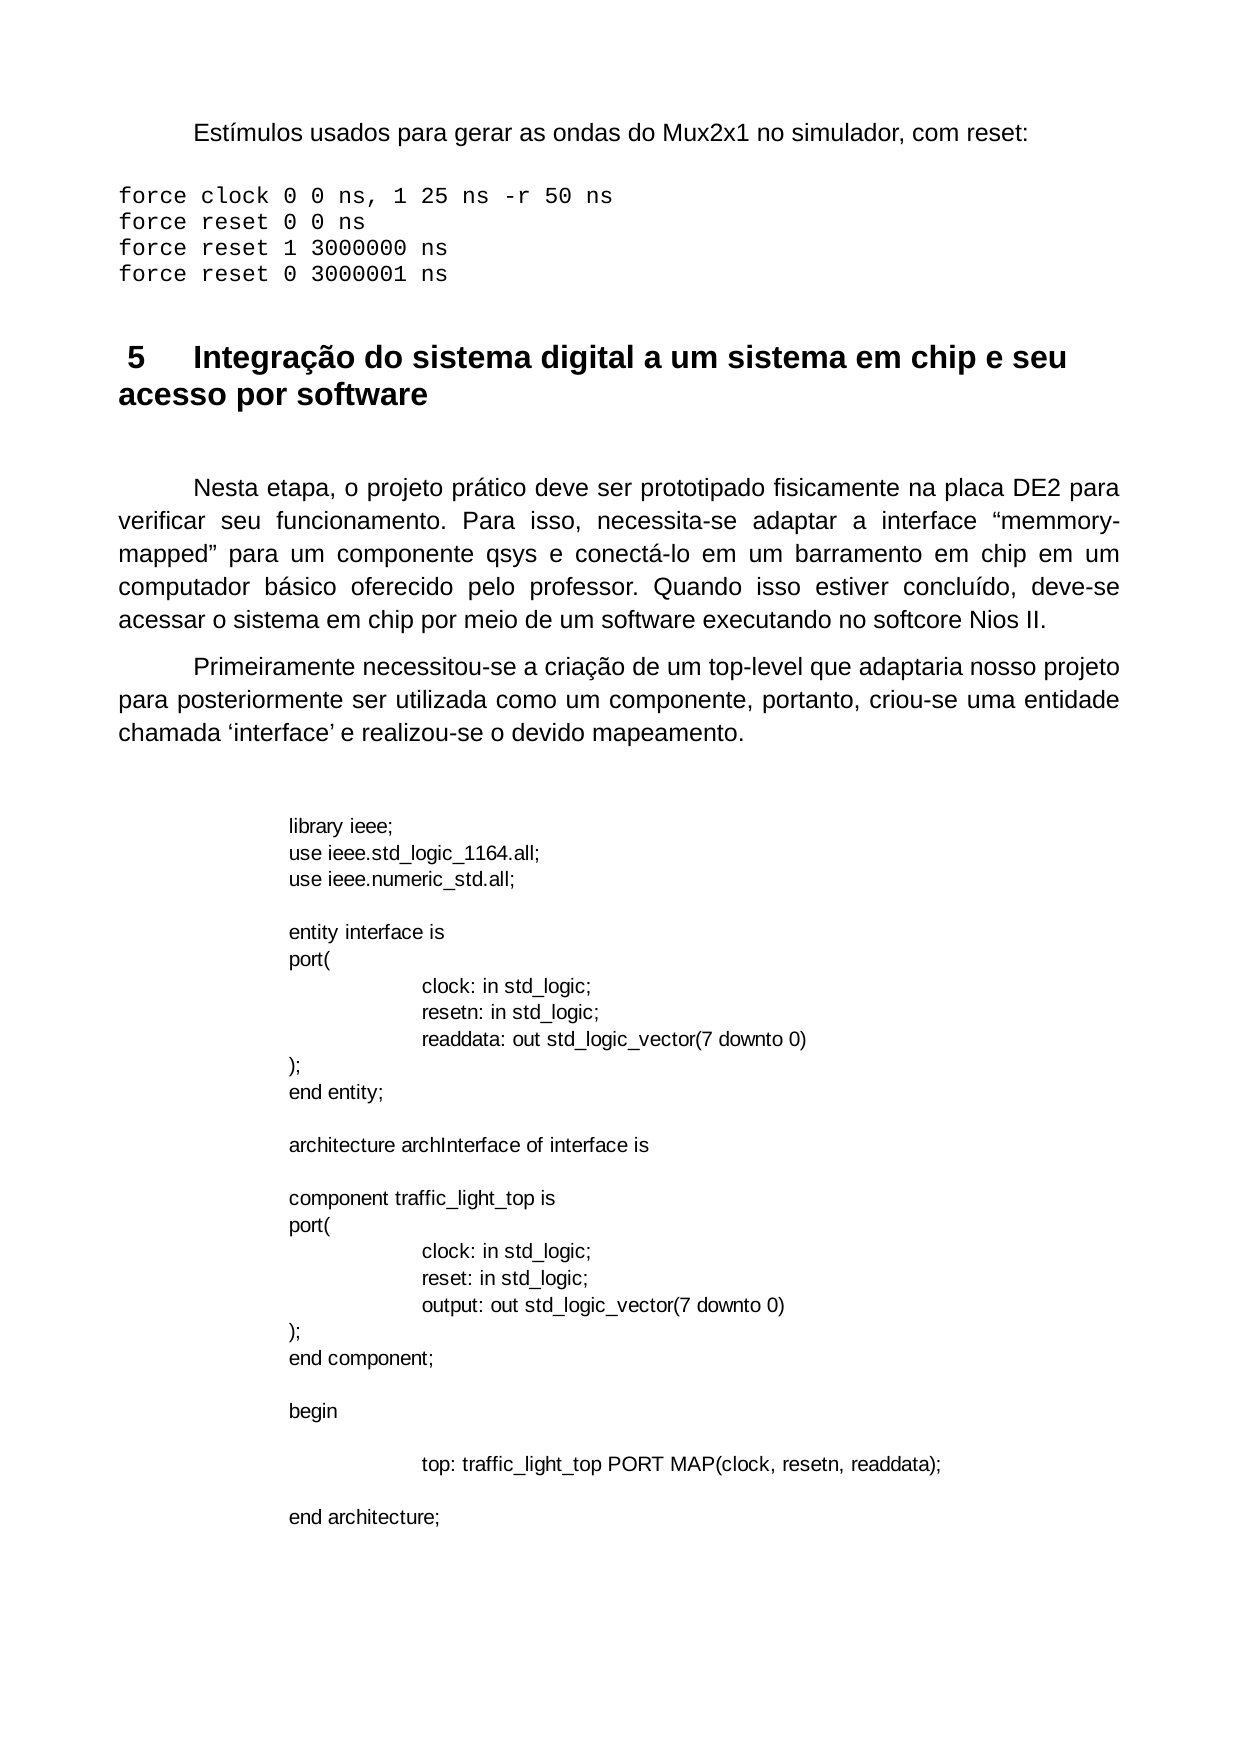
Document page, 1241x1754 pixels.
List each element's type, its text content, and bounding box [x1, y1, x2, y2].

text Estímulos usados para gerar as ondas do Mux2x1 no simulador, com reset: [118, 118, 1122, 147]
text Primeiramente necessitou-se a criação de um top-level que adaptaria nosso projeto para posteriormente ser utilizada como um componente, portanto, criou-se uma entidade chamada ‘interface’ e realizou-se o devido mapeamento. [118, 652, 1122, 747]
text force reset 1 3000000 ns [118, 236, 1122, 262]
text force reset 0 0 ns [118, 210, 1122, 236]
text Nesta etapa, o projeto prático deve ser prototipado fisicamente na placa DE2 para verificar seu funcionamento. Para isso, necessita-se adaptar a interface “memmory-mapped” para um componente qsys e conectá-lo em um barramento em chip em um computador básico oferecido pelo professor. Quando isso estiver concluído, deve-se acessar o sistema em chip por meio de um software executando no softcore Nios II. [118, 473, 1122, 633]
text force reset 0 3000001 ns [118, 262, 1122, 288]
subtitle Integração do sistema digital a um sistema em chip e seu acesso por software [118, 339, 1122, 413]
text force clock 0 0 ns, 1 25 ns -r 50 ns [118, 184, 1122, 210]
